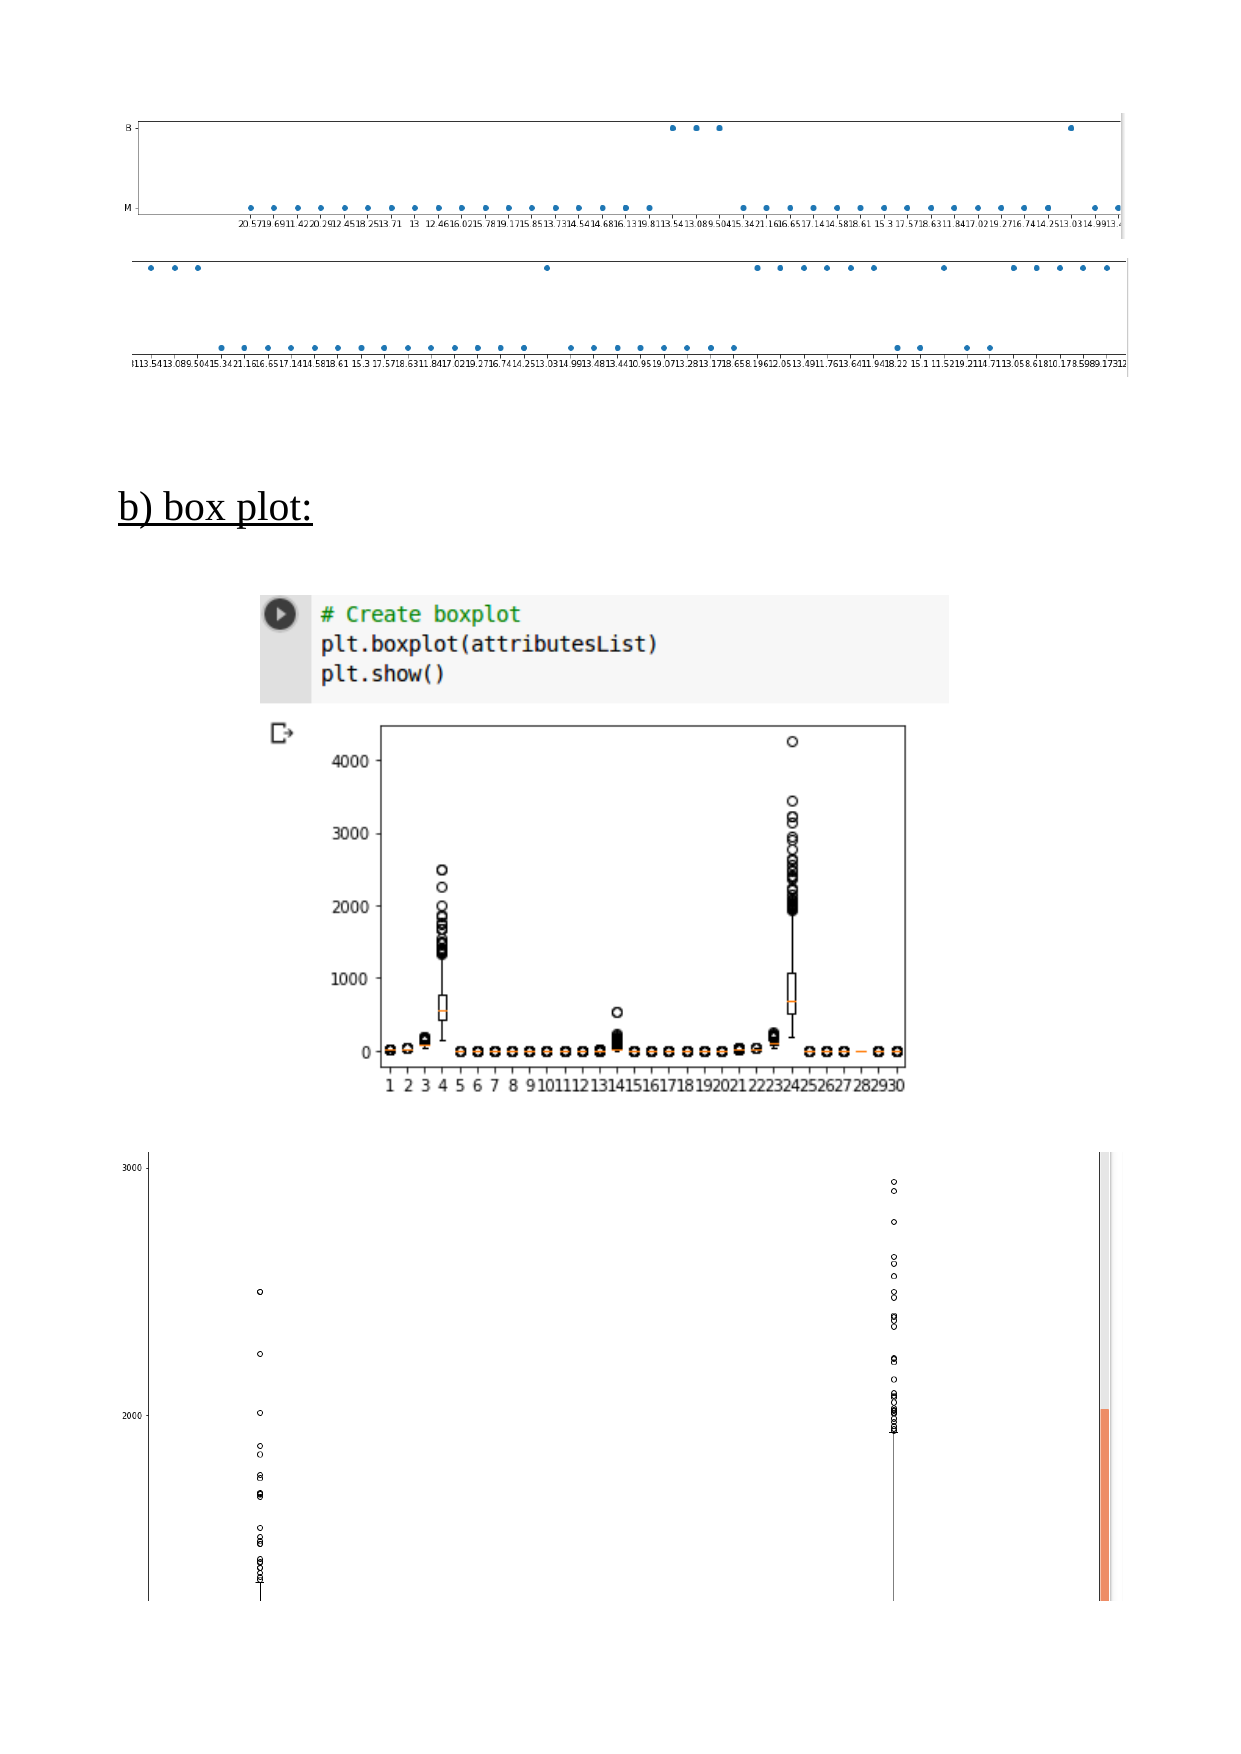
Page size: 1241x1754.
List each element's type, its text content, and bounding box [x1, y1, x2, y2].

picture [124, 258, 1129, 377]
text b) box plot: [118, 482, 1122, 530]
picture [121, 113, 1126, 239]
picture [260, 595, 949, 1109]
picture [118, 1152, 1123, 1601]
